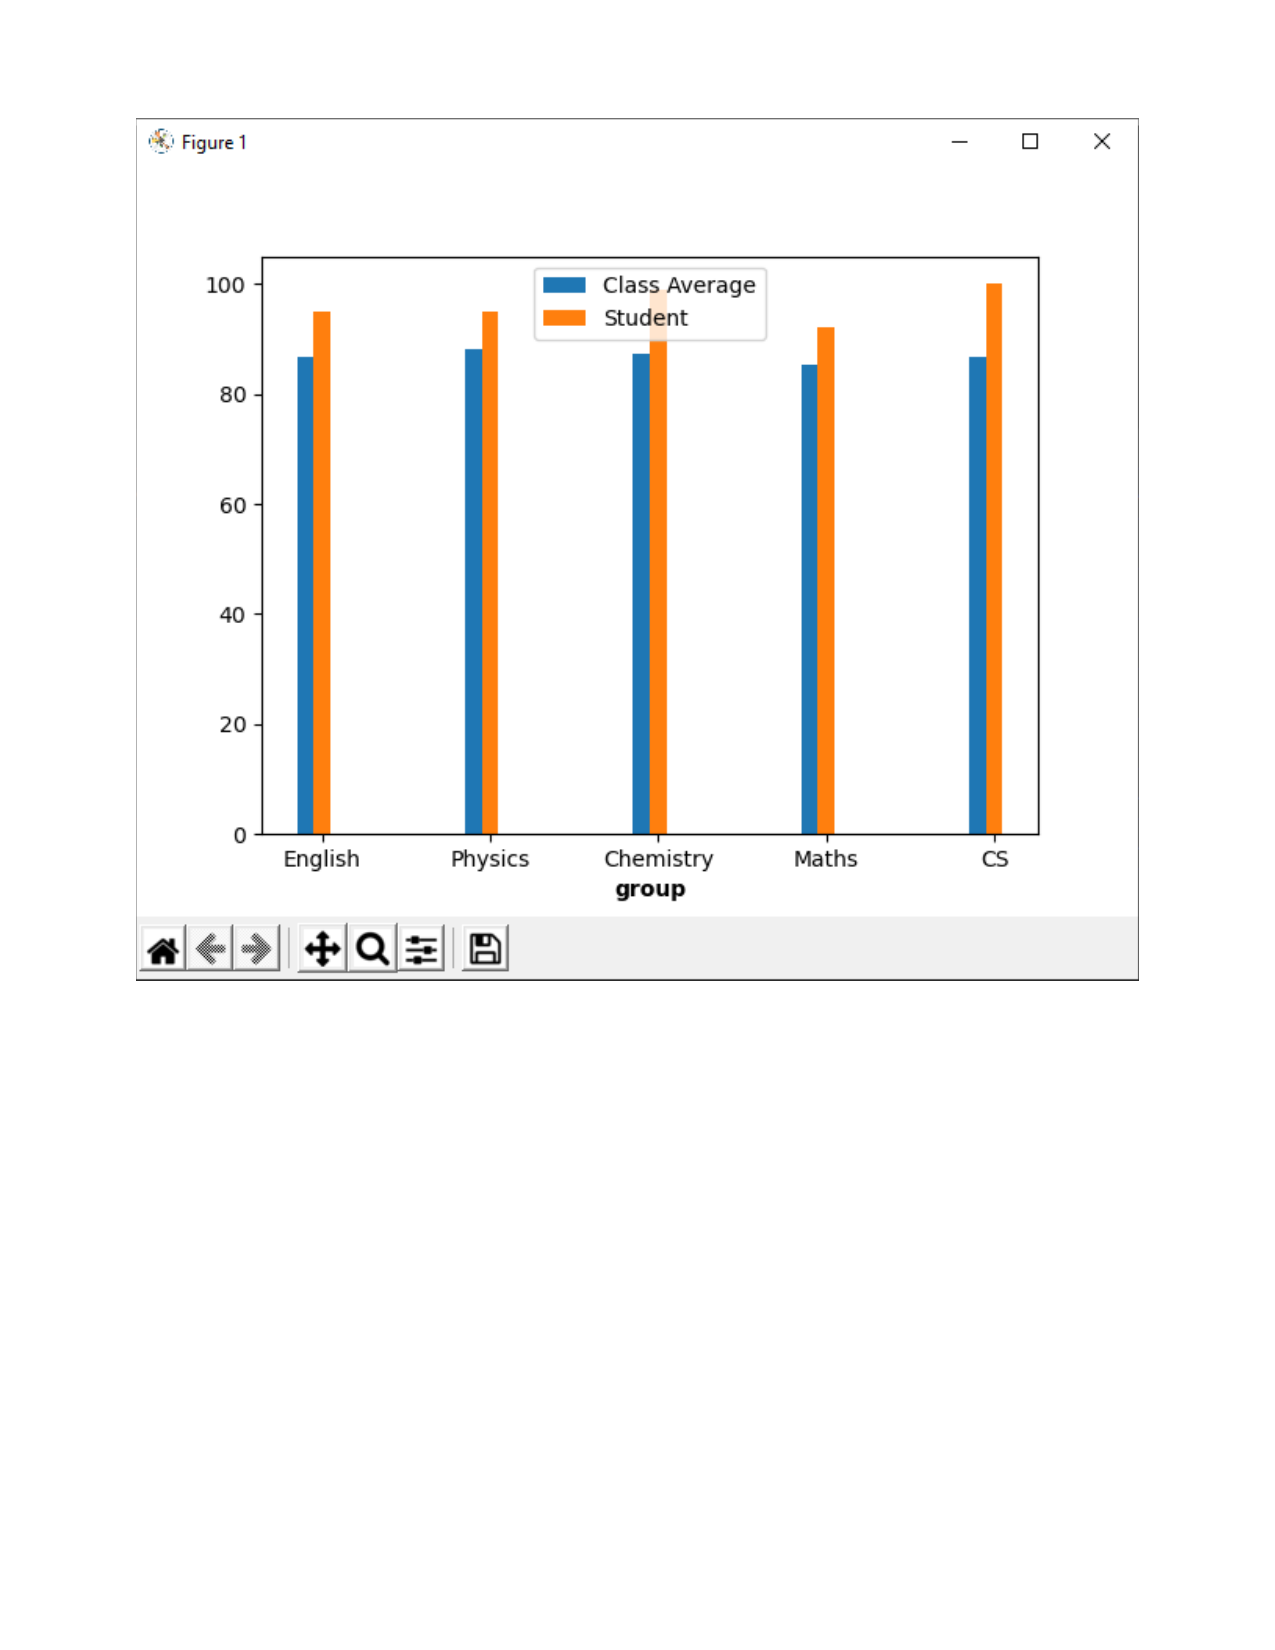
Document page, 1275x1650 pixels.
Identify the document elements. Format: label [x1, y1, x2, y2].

picture [136, 118, 1139, 981]
